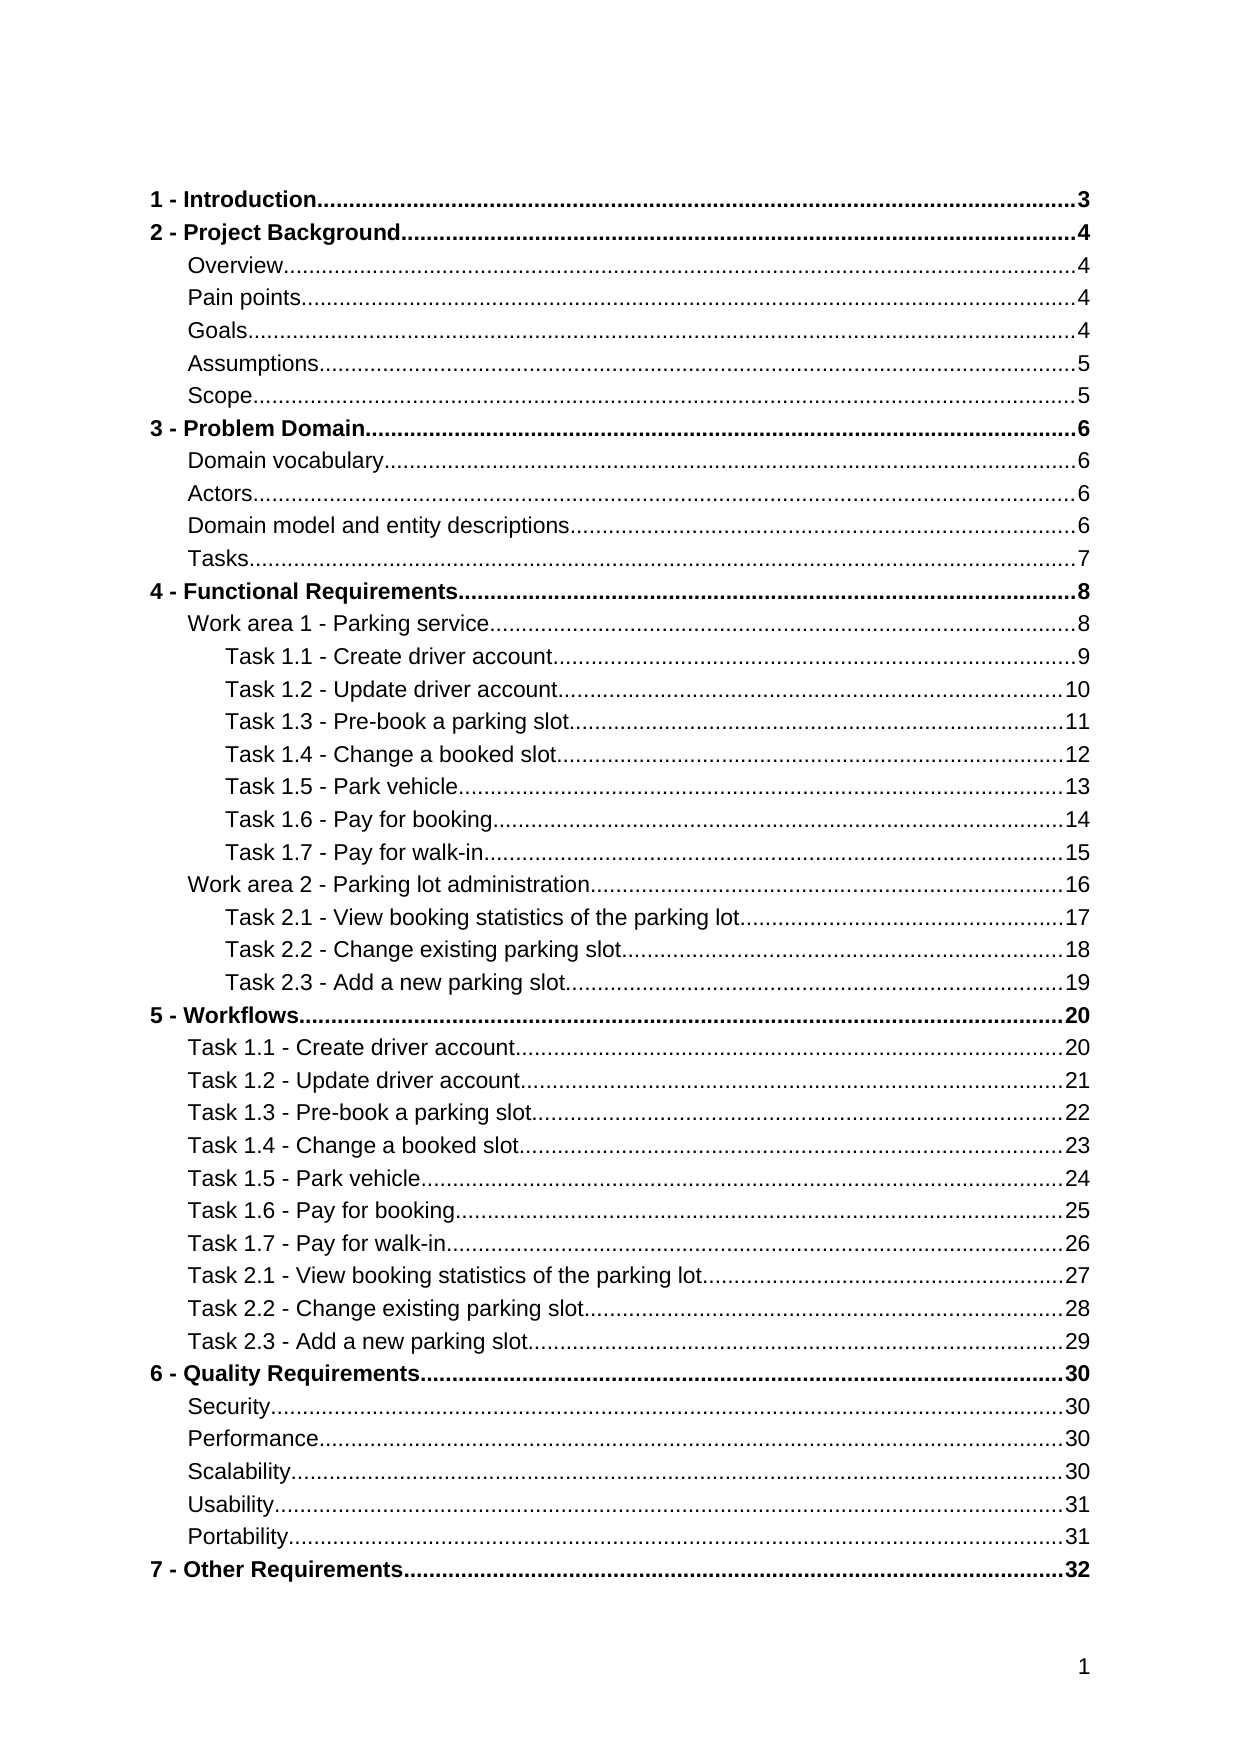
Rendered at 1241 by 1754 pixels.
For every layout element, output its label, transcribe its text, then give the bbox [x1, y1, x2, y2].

text Assumptions 5 [187, 349, 1090, 376]
text Work area 1 - Parking service 8 [187, 610, 1090, 637]
text Goals 4 [187, 317, 1090, 343]
text 5 - Workflows 20 [150, 1002, 1090, 1028]
text Scalability 30 [187, 1458, 1090, 1484]
text Work area 2 - Parking lot administration 16 [187, 871, 1090, 897]
text 7 - Other Requirements 32 [150, 1556, 1090, 1582]
text Portability 31 [187, 1523, 1090, 1549]
text Scope 5 [187, 382, 1090, 408]
text Task 1.2 - Update driver account 21 [187, 1067, 1090, 1093]
text Task 2.1 - View booking statistics of the parking lot 27 [187, 1262, 1090, 1289]
text Task 1.3 - Pre-book a parking slot 11 [225, 708, 1090, 734]
text Task 2.2 - Change existing parking slot 28 [187, 1295, 1090, 1321]
text Task 1.1 - Create driver account 9 [225, 643, 1090, 669]
text Pain points 4 [187, 284, 1090, 311]
text Task 1.7 - Pay for walk-in 15 [225, 838, 1090, 865]
text Task 2.3 - Add a new parking slot 29 [187, 1328, 1090, 1354]
text 6 - Quality Requirements 30 [150, 1360, 1090, 1387]
text Task 1.3 - Pre-book a parking slot 22 [187, 1099, 1090, 1126]
text Performance 30 [187, 1425, 1090, 1452]
text 2 - Project Background 4 [150, 219, 1090, 245]
text Tasks 7 [187, 545, 1090, 571]
text Task 1.5 - Park vehicle 24 [187, 1164, 1090, 1191]
text Task 1.4 - Change a booked slot 23 [187, 1132, 1090, 1158]
text Actors 6 [187, 480, 1090, 506]
text Task 1.1 - Create driver account 20 [187, 1034, 1090, 1061]
text 4 - Functional Requirements 8 [150, 578, 1090, 604]
text Overview 4 [187, 252, 1090, 278]
text Usability 31 [187, 1491, 1090, 1517]
text Task 1.2 - Update driver account 10 [225, 676, 1090, 702]
text Task 1.6 - Pay for booking 25 [187, 1197, 1090, 1223]
text Task 1.7 - Pay for walk-in 26 [187, 1230, 1090, 1256]
text Task 1.5 - Park vehicle 13 [225, 773, 1090, 800]
text Security 30 [187, 1393, 1090, 1419]
text Task 2.1 - View booking statistics of the parking lot 17 [225, 904, 1090, 930]
text 3 - Problem Domain 6 [150, 415, 1090, 441]
text Domain vocabulary 6 [187, 447, 1090, 474]
text Task 1.6 - Pay for booking 14 [225, 806, 1090, 832]
text Task 2.2 - Change existing parking slot 18 [225, 936, 1090, 963]
text Task 2.3 - Add a new parking slot 19 [225, 969, 1090, 995]
text Task 1.4 - Change a booked slot 12 [225, 741, 1090, 767]
text Domain model and entity descriptions 6 [187, 512, 1090, 539]
text 1 - Introduction 3 [150, 186, 1090, 213]
